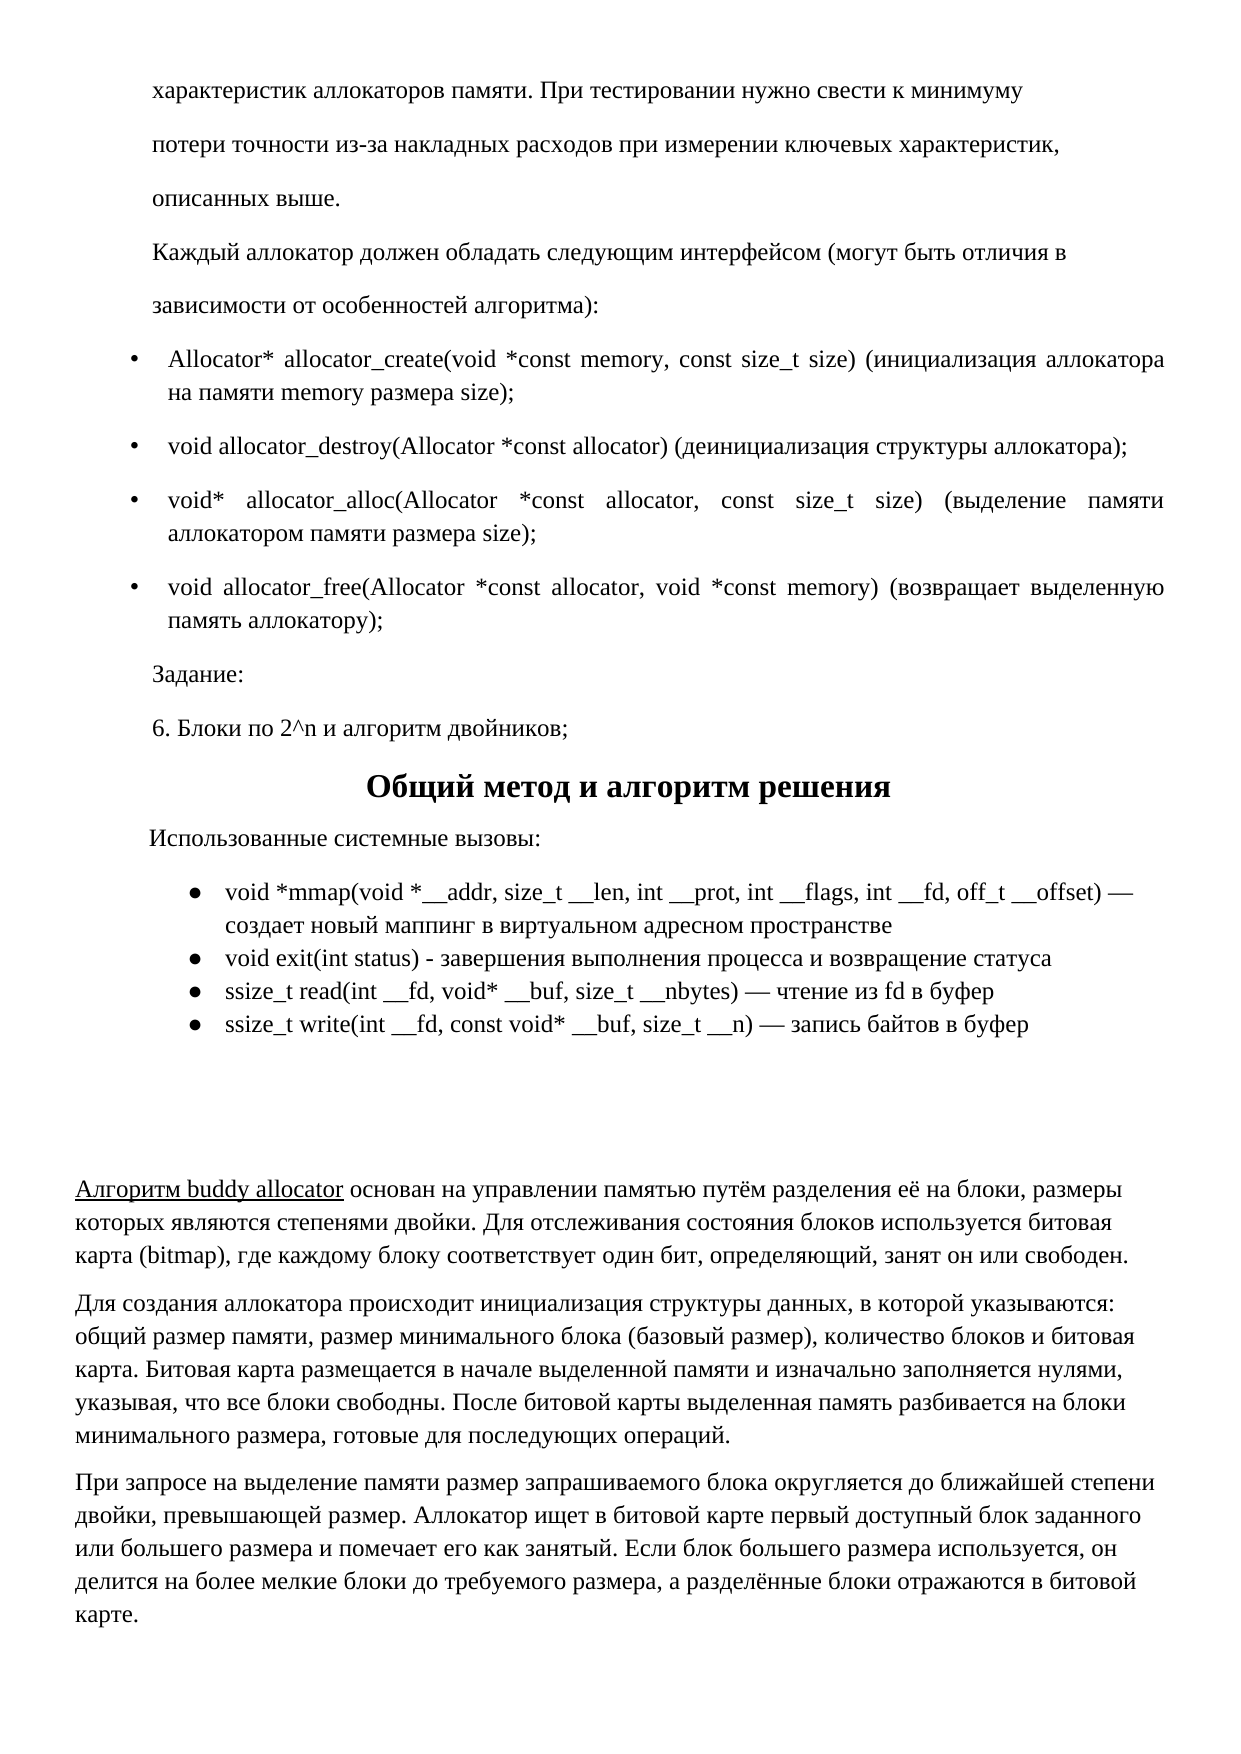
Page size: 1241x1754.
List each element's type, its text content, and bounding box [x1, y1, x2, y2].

list void exit(int status) - завершения выполнения процесса и возвращение статуса [187, 943, 1147, 972]
text Каждый аллокатор должен обладать следующим интерфейсом (могут быть отличия в [93, 237, 1147, 265]
list void allocator_destroy(Allocator *const allocator) (деинициализация структуры аллокатора); [130, 431, 1165, 460]
text Общий метод и алгоритм решения [93, 766, 1147, 805]
text Для создания аллокатора происходит инициализация структуры данных, в которой указываются: общий размер памяти, размер минимального блока (базовый размер), количество блоков и битовая карта. Битовая карта размещается в начале выделенной памяти и изначально заполняется нулями, указывая, что все блоки свободны. После битовой карты выделенная память разбивается на блоки минимального размера, готовые для последующих операций. [75, 1288, 1165, 1448]
text описанных выше. [93, 183, 1147, 211]
list ssize_t read(int __fd, void* __buf, size_t __nbytes) — чтение из fd в буфер [187, 976, 1147, 1005]
list ssize_t write(int __fd, const void* __buf, size_t __n) — запись байтов в буфер [187, 1009, 1147, 1038]
text Использованные системные вызовы: [75, 823, 1147, 852]
list void allocator_free(Allocator *const allocator, void *const memory) (возвращает выделенную память аллокатору); [130, 572, 1165, 634]
list Allocator* allocator_create(void *const memory, const size_t size) (инициализация аллокатора на памяти memory размера size); [130, 344, 1165, 406]
text При запросе на выделение памяти размер запрашиваемого блока округляется до ближайшей степени двойки, превышающей размер. Аллокатор ищет в битовой карте первый доступный блок заданного или большего размера и помечает его как занятый. Если блок большего размера используется, он делится на более мелкие блоки до требуемого размера, а разделённые блоки отражаются в битовой карте. [75, 1467, 1165, 1628]
text характеристик аллокаторов памяти. При тестировании нужно свести к минимуму [93, 75, 1147, 104]
text 6. Блоки по 2^n и алгоритм двойников; [93, 713, 1147, 741]
list void* allocator_alloc(Allocator *const allocator, const size_t size) (выделение памяти аллокатором памяти размера size); [130, 485, 1165, 547]
text Алгоритм buddy allocator основан на управлении памятью путём разделения её на блоки, размеры которых являются степенями двойки. Для отслеживания состояния блоков используется битовая карта (bitmap), где каждому блоку соответствует один бит, определяющий, занят он или свободен. [75, 1174, 1165, 1269]
text потери точности из-за накладных расходов при измерении ключевых характеристик, [93, 129, 1147, 158]
text Задание: [93, 659, 1147, 687]
list void *mmap(void *__addr, size_t __len, int __prot, int __flags, int __fd, off_t __offset) — создает новый маппинг в виртуальном адресном пространстве [187, 877, 1147, 939]
text зависимости от особенностей алгоритма): [93, 290, 1147, 319]
